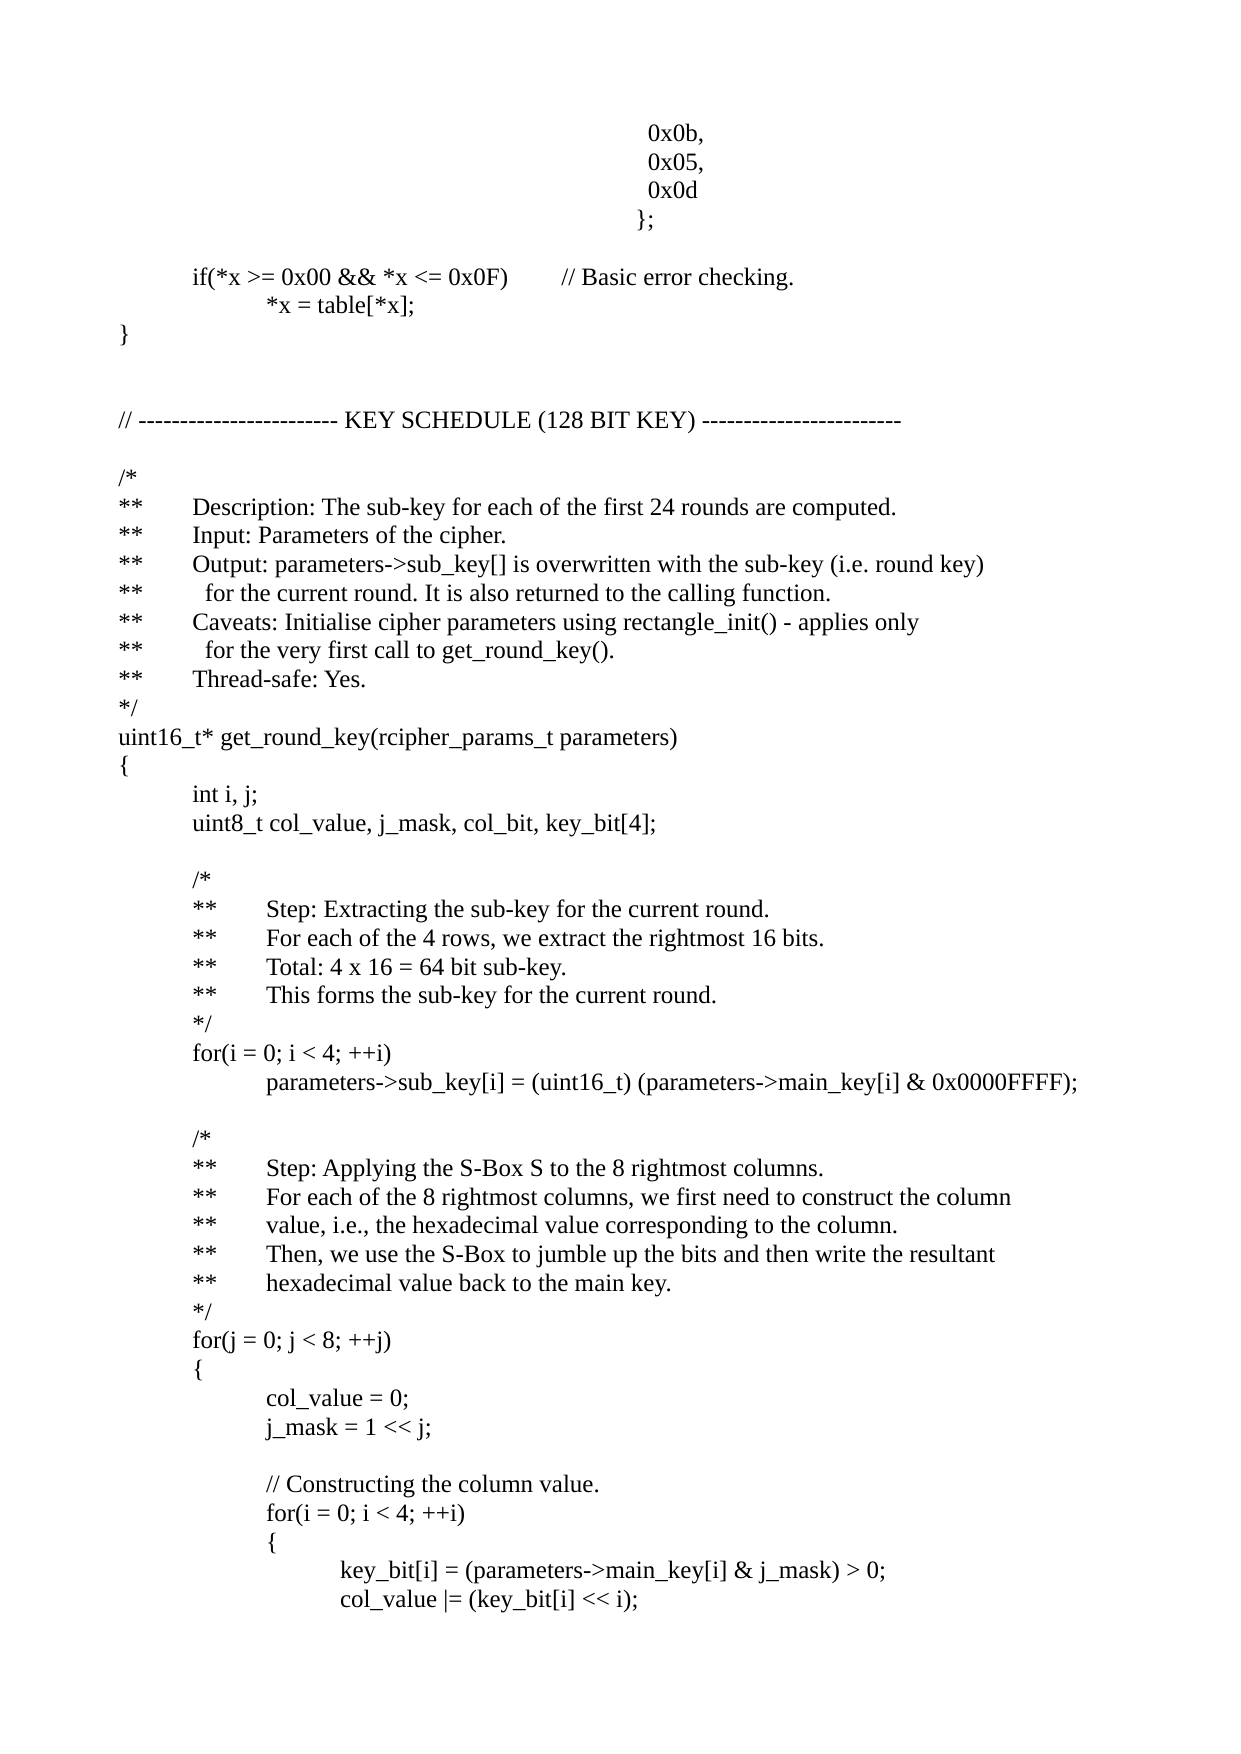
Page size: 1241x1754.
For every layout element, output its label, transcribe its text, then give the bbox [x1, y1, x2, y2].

text 0x05, [118, 147, 1122, 176]
text // Constructing the column value. [118, 1469, 1122, 1498]
text for(i = 0; i < 4; ++i) [118, 1038, 1122, 1067]
text if(*x >= 0x00 && *x <= 0x0F) // Basic error checking. [118, 262, 1122, 291]
text ** Output: parameters->sub_key[] is overwritten with the sub-key (i.e. round key) [118, 549, 1122, 578]
text /* [118, 866, 1122, 894]
text col_value |= (key_bit[i] << i); [118, 1584, 1122, 1613]
text }; [118, 204, 1122, 233]
text *x = table[*x]; [118, 291, 1122, 319]
text ** for the current round. It is also returned to the calling function. [118, 578, 1122, 607]
text } [118, 319, 1122, 348]
text /* [118, 463, 1122, 492]
text uint8_t col_value, j_mask, col_bit, key_bit[4]; [118, 808, 1122, 837]
text int i, j; [118, 779, 1122, 808]
text */ [118, 693, 1122, 722]
text { [118, 751, 1122, 779]
text uint16_t* get_round_key(rcipher_params_t parameters) [118, 722, 1122, 751]
text ** value, i.e., the hexadecimal value corresponding to the column. [118, 1211, 1122, 1239]
text ** Input: Parameters of the cipher. [118, 521, 1122, 549]
text parameters->sub_key[i] = (uint16_t) (parameters->main_key[i] & 0x0000FFFF); [118, 1067, 1122, 1096]
text ** For each of the 4 rows, we extract the rightmost 16 bits. [118, 923, 1122, 952]
text ** Step: Applying the S-Box S to the 8 rightmost columns. [118, 1153, 1122, 1182]
text ** Description: The sub-key for each of the first 24 rounds are computed. [118, 492, 1122, 521]
text ** Step: Extracting the sub-key for the current round. [118, 894, 1122, 923]
text ** Total: 4 x 16 = 64 bit sub-key. [118, 952, 1122, 981]
text j_mask = 1 << j; [118, 1412, 1122, 1441]
text 0x0b, [118, 118, 1122, 147]
text ** hexadecimal value back to the main key. [118, 1268, 1122, 1297]
text for(j = 0; j < 8; ++j) [118, 1326, 1122, 1354]
text // ------------------------ KEY SCHEDULE (128 BIT KEY) ------------------------ [118, 406, 1122, 434]
text ** Caveats: Initialise cipher parameters using rectangle_init() - applies only [118, 607, 1122, 636]
text ** Then, we use the S-Box to jumble up the bits and then write the resultant [118, 1239, 1122, 1268]
text for(i = 0; i < 4; ++i) [118, 1498, 1122, 1527]
text key_bit[i] = (parameters->main_key[i] & j_mask) > 0; [118, 1556, 1122, 1584]
text col_value = 0; [118, 1383, 1122, 1412]
text { [118, 1527, 1122, 1556]
text */ [118, 1009, 1122, 1038]
text */ [118, 1297, 1122, 1326]
text /* [118, 1124, 1122, 1153]
text ** This forms the sub-key for the current round. [118, 981, 1122, 1009]
text { [118, 1354, 1122, 1383]
text ** For each of the 8 rightmost columns, we first need to construct the column [118, 1182, 1122, 1211]
text 0x0d [118, 176, 1122, 204]
text ** Thread-safe: Yes. [118, 664, 1122, 693]
text ** for the very first call to get_round_key(). [118, 636, 1122, 664]
